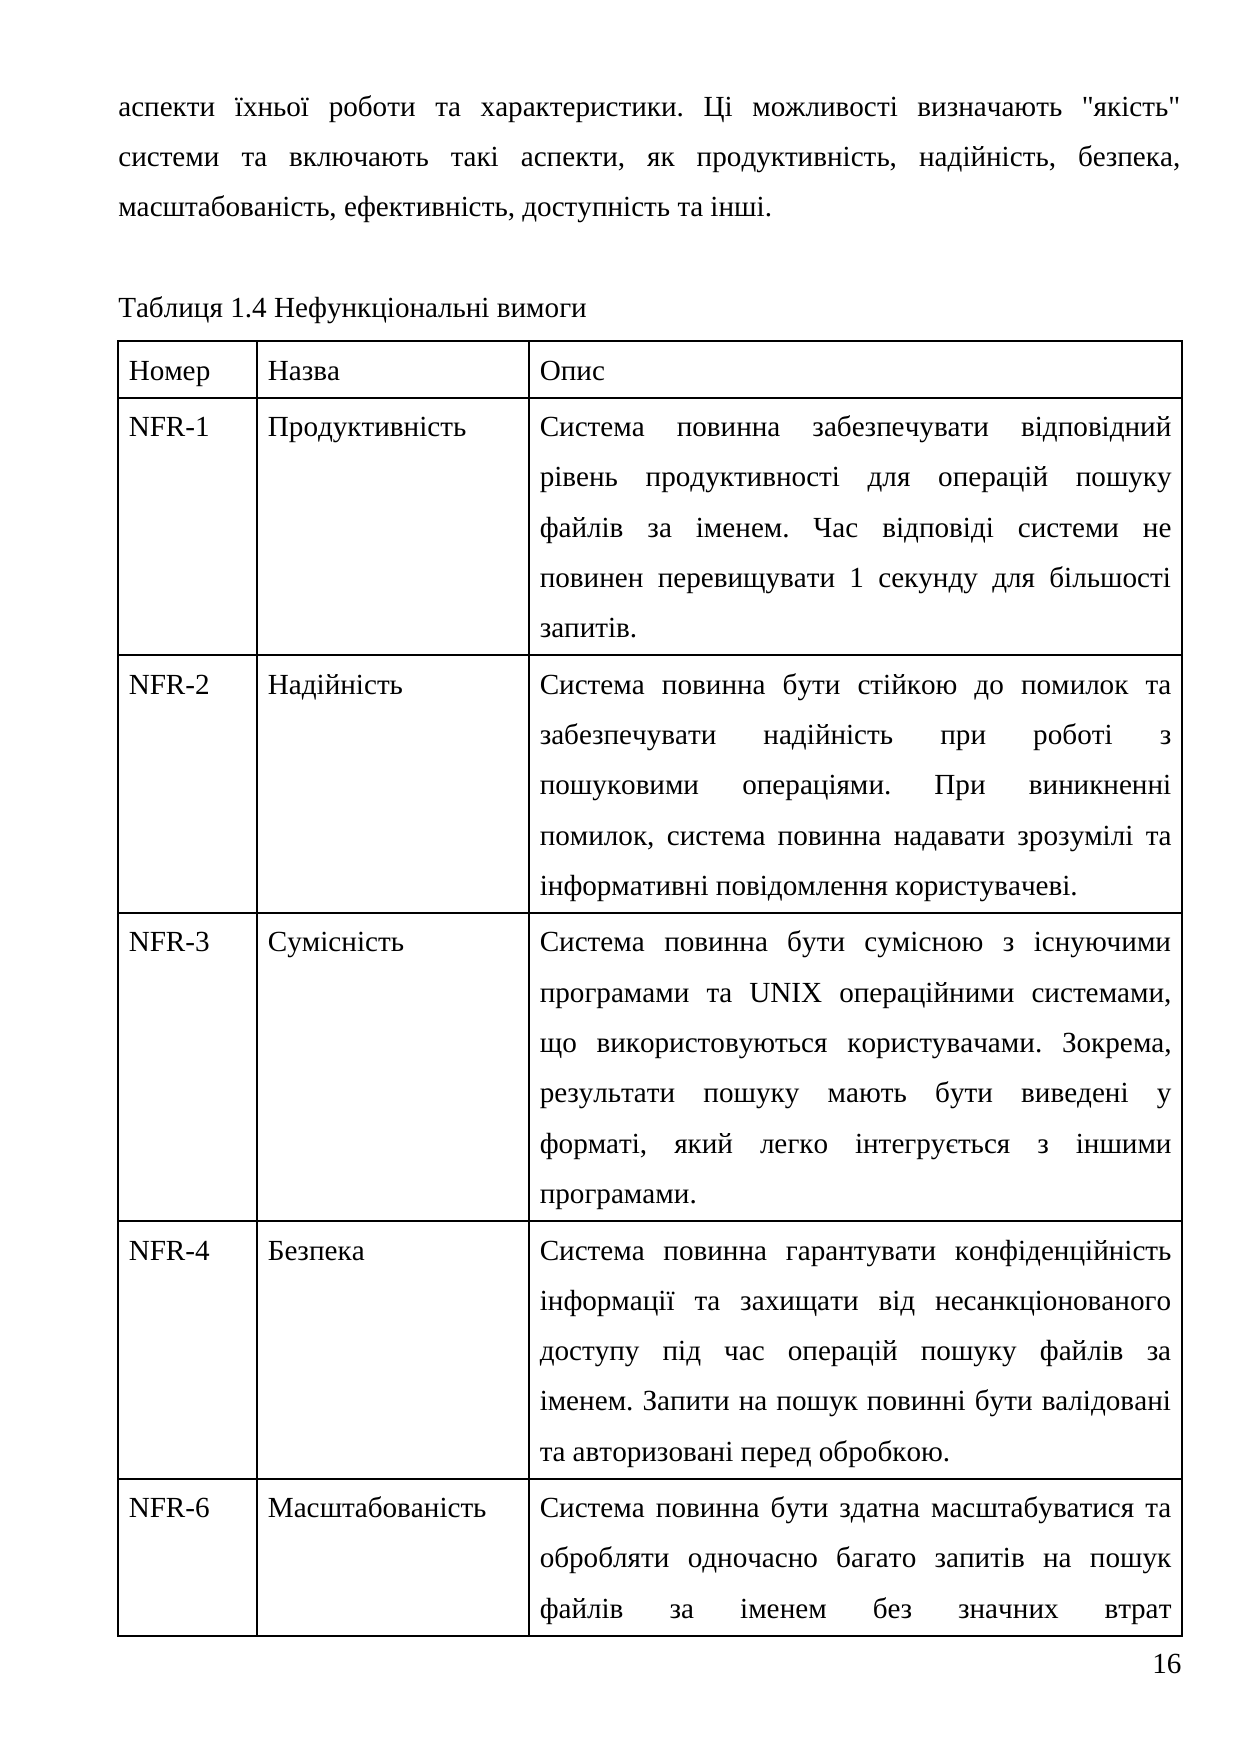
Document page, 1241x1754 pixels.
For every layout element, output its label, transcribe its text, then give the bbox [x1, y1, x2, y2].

table_cell Безпека [258, 1222, 528, 1478]
table_cell NFR-6 [119, 1480, 256, 1635]
table_cell Масштабованість [258, 1480, 528, 1635]
table_header Опис [530, 342, 1181, 397]
table_cell Система повинна гарантувати конфіденційність інформації та захищати від несанкціонованого доступу під час операцій пошуку файлів за іменем. Запити на пошук повинні бути валідовані та авторизовані перед обробкою. [530, 1222, 1181, 1478]
table_cell Надійність [258, 656, 528, 912]
table_cell NFR-4 [119, 1222, 256, 1478]
table_header Номер [119, 342, 256, 397]
table_cell Система повинна забезпечувати відповідний рівень продуктивності для операцій пошуку файлів за іменем. Час відповіді системи не повинен перевищувати 1 секунду для більшості запитів. [530, 399, 1181, 654]
table_cell Система повинна бути сумісною з існуючими програмами та UNIX операційними системами, що використовуються користувачами. Зокрема, результати пошуку мають бути виведені у форматі, який легко інтегрується з іншими програмами. [530, 914, 1181, 1220]
table_cell Продуктивність [258, 399, 528, 654]
table_cell NFR-1 [119, 399, 256, 654]
list Нефункціональні вимоги [118, 290, 1181, 323]
table_cell Сумісність [258, 914, 528, 1220]
text аспекти їхньої роботи та характеристики. Ці можливості визначають "якість" системи та включають такі аспекти, як продуктивність, надійність, безпека, масштабованість, ефективність, доступність та інші. [118, 89, 1181, 223]
table_cell NFR-3 [119, 914, 256, 1220]
table_cell Система повинна бути здатна масштабуватися та обробляти одночасно багато запитів на пошук файлів за іменем без значних втрат [530, 1480, 1181, 1635]
table_header Назва [258, 342, 528, 397]
table_cell Система повинна бути стійкою до помилок та забезпечувати надійність при роботі з пошуковими операціями. При виникненні помилок, система повинна надавати зрозумілі та інформативні повідомлення користувачеві. [530, 656, 1181, 912]
table_cell NFR-2 [119, 656, 256, 912]
